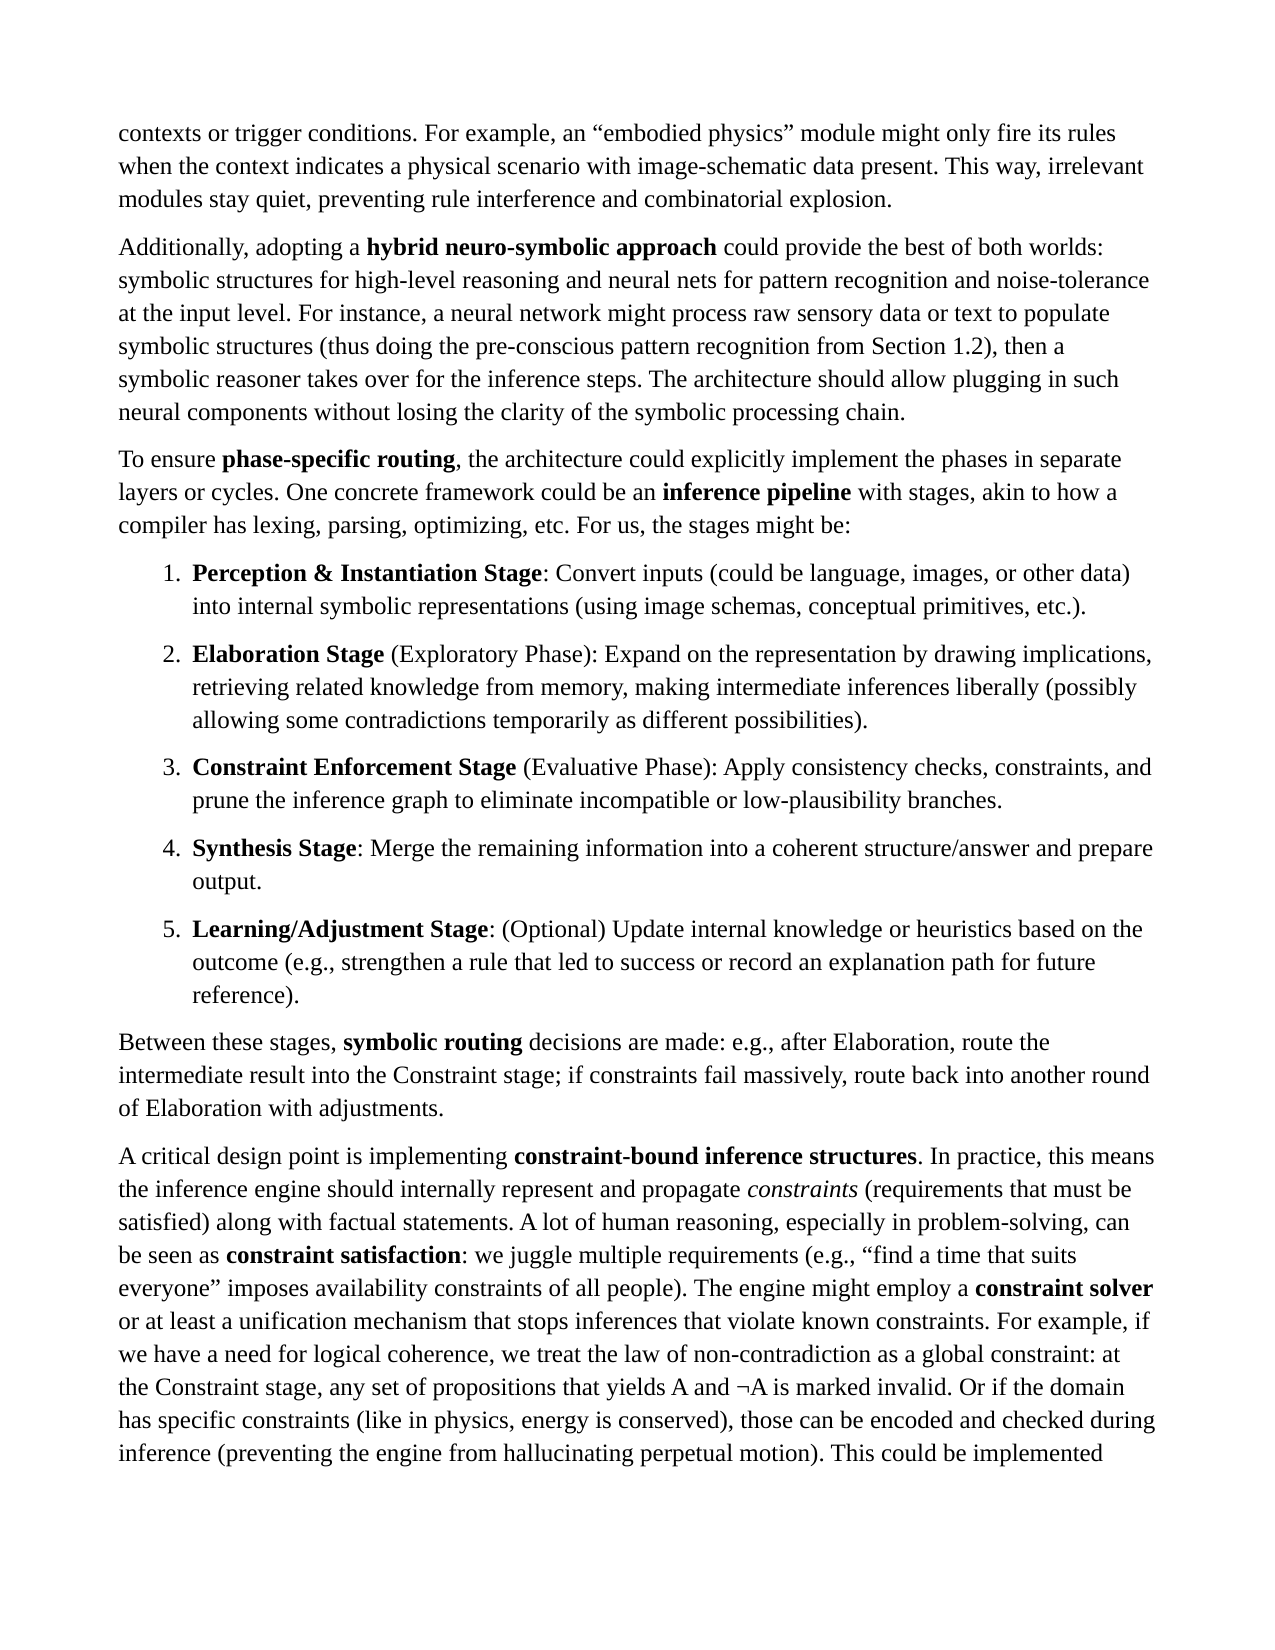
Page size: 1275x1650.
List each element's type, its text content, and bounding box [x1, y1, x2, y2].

list Synthesis Stage: Merge the remaining information into a coherent structure/answer and prepare output. [162, 833, 1157, 895]
text contexts or trigger conditions. For example, an “embodied physics” module might only fire its rules when the context indicates a physical scenario with image-schematic data present. This way, irrelevant modules stay quiet, preventing rule interference and combinatorial explosion. [118, 118, 1157, 213]
list Learning/Adjustment Stage: (Optional) Update internal knowledge or heuristics based on the outcome (e.g., strengthen a rule that led to success or record an explanation path for future reference). [162, 914, 1157, 1008]
text Additionally, adopting a hybrid neuro-symbolic approach could provide the best of both worlds: symbolic structures for high-level reasoning and neural nets for pattern recognition and noise-tolerance at the input level. For instance, a neural network might process raw sensory data or text to populate symbolic structures (thus doing the pre-conscious pattern recognition from Section 1.2), then a symbolic reasoner takes over for the inference steps. The architecture should allow plugging in such neural components without losing the clarity of the symbolic processing chain. [118, 232, 1157, 426]
list Constraint Enforcement Stage (Evaluative Phase): Apply consistency checks, constraints, and prune the inference graph to eliminate incompatible or low-plausibility branches. [162, 752, 1157, 814]
list Elaboration Stage (Exploratory Phase): Expand on the representation by drawing implications, retrieving related knowledge from memory, making intermediate inferences liberally (possibly allowing some contradictions temporarily as different possibilities). [162, 639, 1157, 733]
list Perception & Instantiation Stage: Convert inputs (could be language, images, or other data) into internal symbolic representations (using image schemas, conceptual primitives, etc.). [162, 558, 1157, 620]
text A critical design point is implementing constraint-bound inference structures. In practice, this means the inference engine should internally represent and propagate constraints (requirements that must be satisfied) along with factual statements. A lot of human reasoning, especially in problem-solving, can be seen as constraint satisfaction: we juggle multiple requirements (e.g., “find a time that suits everyone” imposes availability constraints of all people). The engine might employ a constraint solver or at least a unification mechanism that stops inferences that violate known constraints. For example, if we have a need for logical coherence, we treat the law of non-contradiction as a global constraint: at the Constraint stage, any set of propositions that yields A and ¬A is marked invalid. Or if the domain has specific constraints (like in physics, energy is conserved), those can be encoded and checked during inference (preventing the engine from hallucinating perpetual motion). This could be implemented [118, 1141, 1157, 1467]
text To ensure phase-specific routing, the architecture could explicitly implement the phases in separate layers or cycles. One concrete framework could be an inference pipeline with stages, akin to how a compiler has lexing, parsing, optimizing, etc. For us, the stages might be: [118, 444, 1157, 539]
text Between these stages, symbolic routing decisions are made: e.g., after Elaboration, route the intermediate result into the Constraint stage; if constraints fail massively, route back into another round of Elaboration with adjustments. [118, 1027, 1157, 1122]
